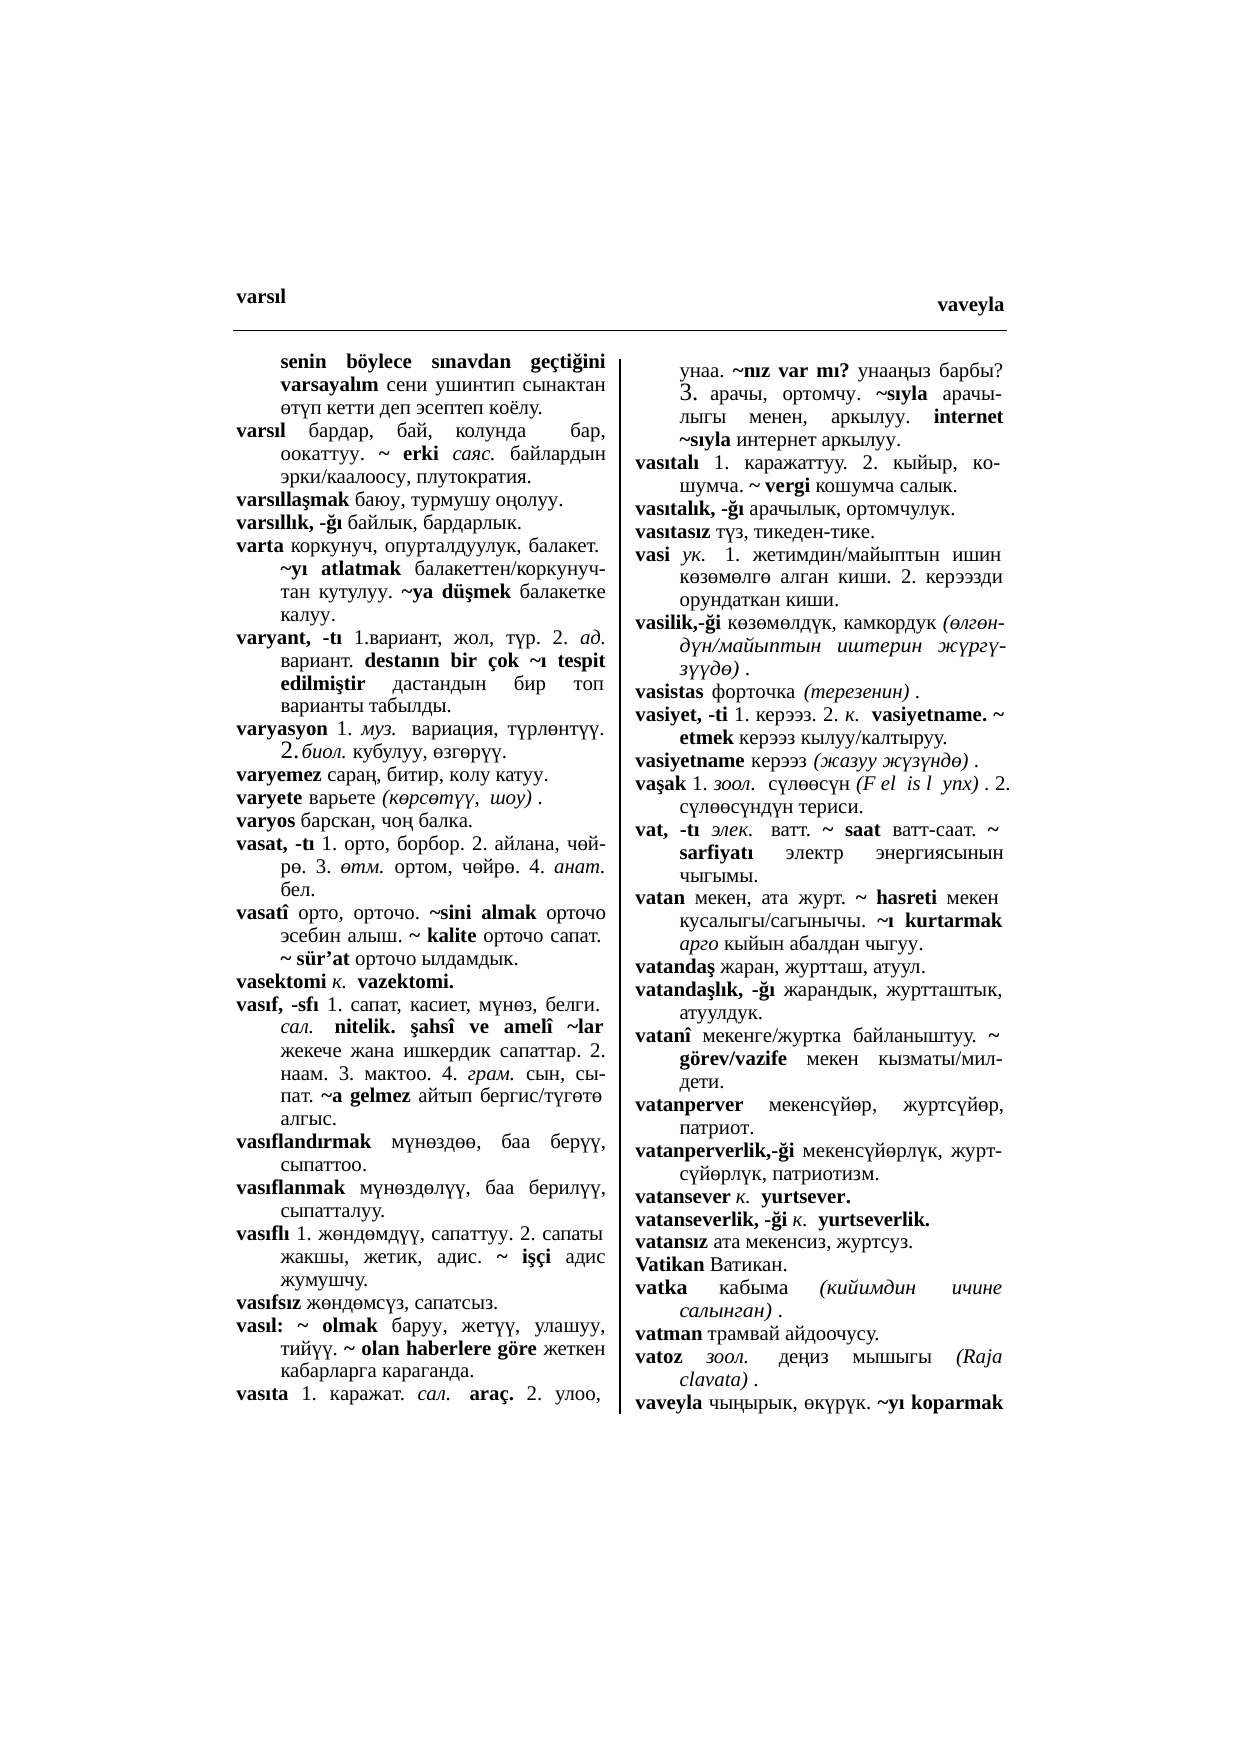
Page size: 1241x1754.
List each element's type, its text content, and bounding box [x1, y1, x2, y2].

text vasıl: ~ olmak баруу, жетүү, улашуу, тийүү. ~ olan haberlere göre жеткен кабарларга караганда. [236, 1314, 606, 1382]
text vasatî орто, орточо. ~sini almak орточо эсебин алыш. ~ kalite орточо сапат. [236, 901, 606, 947]
text varsıl [236, 284, 286, 308]
text vasiyet, -ti 1. керээз. 2. к. vasiyetname. ~ etmek керээз кылуу/калтыруу. [635, 703, 1005, 749]
text vasıfsız жөндөмсүз, сапатсыз. [236, 1291, 606, 1314]
text ~yı atlatmak балакеттен/коркунуч- тан кутулуу. ~ya düşmek балакетке калуу. [280, 557, 606, 626]
text vaşak 1. зоол. сүлөөсүн (F el is l ynx) . 2. [635, 772, 1065, 795]
text senin böylece sınavdan geçtiğini varsayalım сени ушинтип сынактан өтүп кетти деп эсептеп коёлу. [280, 350, 606, 419]
text vasıflanmak мүнөздөлүү, баа берилүү, сыпатталуу. [236, 1176, 606, 1222]
text варианты табылды. [280, 694, 453, 717]
text vasilik,-ği көзөмөлдүк, камкордук (өлгөн- [635, 611, 1065, 634]
text дүн/майыптын иштерин жүргү- зүүдө) . [679, 634, 1052, 680]
text vasıtasız түз, тикеден-тике. [635, 520, 1036, 543]
text varsıllaşmak баюу, турмушу оңолуу. [236, 488, 606, 511]
text vaveyla [937, 292, 1065, 316]
text görev/vazife мекен кызматы/мил- дети. [679, 1047, 1045, 1093]
text vatoz зоол. деңиз мышыгы (Raja clavata) . [635, 1345, 1004, 1391]
text ~ sür’at орточо ылдамдык. [280, 947, 519, 970]
text алгыс. [280, 1107, 337, 1130]
text патриот. [679, 1116, 1065, 1139]
text varsıllık, -ğı байлык, бардарлык. [236, 511, 606, 534]
text varyasyon 1. муз. вариация, түрлөнтүү. [236, 717, 606, 740]
text varyant, -tı 1.вариант, жол, түр. 2. ад. вариант. destanın bir çok ~ı tespit edilmiştir дастандын бир топ [236, 626, 606, 694]
text vatandaş жаран, журтташ, атуул. [635, 955, 1065, 978]
text көзөмөлгө алган киши. 2. керээзди орундаткан киши. [679, 566, 1061, 611]
list биол. кубулуу, өзгөрүү. [244, 740, 516, 763]
text vatan мекен, ата журт. ~ hasreti мекен [635, 887, 1036, 909]
text vaveyla чыңырык, өкүрүк. ~yı koparmak [635, 1391, 1065, 1414]
text жакшы, жетик, адис. ~ işçi адис жумушчу. [280, 1245, 606, 1291]
text varsıl бардар, бай, колунда бар, оокаттуу. ~ erki саяс. байлардын эрки/каалоосу, плутократия. [236, 419, 606, 488]
text кусалыгы/сагынычы. ~ı kurtarmak [679, 909, 1065, 932]
text арго кыйын абалдан чыгуу. [679, 932, 1065, 955]
list арачы, ортомчу. ~sıyla арачы- лыгы менен, аркылуу. internet [679, 382, 1004, 428]
text vasi ук. 1. жетимдин/майыптын ишин [635, 543, 1065, 566]
text vatandaşlık, -ğı жарандык, журтташтык, атуулдук. [635, 978, 1005, 1024]
text vatanî мекенге/журтка байланыштуу. ~ [635, 1024, 1065, 1047]
text Vatikan Ватикан. [635, 1253, 1021, 1276]
text сал. nitelik. şahsî ve amelî ~lar [280, 1016, 606, 1038]
text vasat, -tı 1. орто, борбор. 2. айлана, чөй- рө. 3. өтм. ортом, чөйрө. 4. анат. бел. [236, 832, 606, 901]
text vatansever к. yurtsever. vatanseverlik, -ği к. yurtseverlik. vatansız ата мекенсиз, журтсуз. [635, 1185, 932, 1253]
text varyemez сараң, битир, колу катуу. varyete варьете (көрсөтүү, шоу) . varyos барскан, чоң балка. [236, 763, 596, 832]
text жекече жана ишкердик сапаттар. 2. наам. 3. мактоо. 4. грам. сын, сы- пат. ~a gelmez айтып бергис/түгөтө [280, 1039, 606, 1107]
text vasiyetname керээз (жазуу жүзүндө) . [635, 749, 1036, 772]
text vasıflı 1. жөндөмдүү, сапаттуу. 2. сапаты [236, 1222, 606, 1245]
text ~sıyla интернет аркылуу. [679, 428, 1027, 451]
text sarfiyatı электр энергиясынын чыгымы. [679, 841, 1004, 887]
text vatka кабыма (кийимдин ичине салынган) . [635, 1276, 1004, 1322]
text сүлөөсүндүн териси. [679, 795, 1004, 818]
text vasıta 1. каражат. сал. araç. 2. улоо, [236, 1382, 606, 1405]
text vasektomi к. vazektomi. [236, 970, 606, 993]
text vasistas форточка (терезенин) . [635, 680, 1061, 703]
text vatanperverlik,-ği мекенсүйөрлүк, журт- сүйөрлүк, патриотизм. [635, 1139, 1061, 1184]
text унаа. ~nız var mı? унааңыз барбы? [679, 358, 1027, 382]
text vat, -tı элек. ватт. ~ saat ватт-саат. ~ [635, 818, 1065, 841]
text vasıf, -sfı 1. сапат, касиет, мүнөз, белги. [236, 993, 606, 1016]
text vatanperver мекенсүйөр, журтсүйөр, [635, 1093, 1065, 1116]
text vasıtalı 1. каражаттуу. 2. кыйыр, ко- шумча. ~ vergi кошумча салык. [635, 451, 1036, 497]
text vatman трамвай айдоочусу. [635, 1322, 1065, 1345]
text varta коркунуч, опурталдуулук, балакет. [236, 534, 606, 557]
text vasıflandırmak мүнөздөө, баа берүү, сыпаттоо. [236, 1130, 606, 1176]
text vasıtalık, -ğı арачылык, ортомчулук. [635, 497, 1065, 520]
